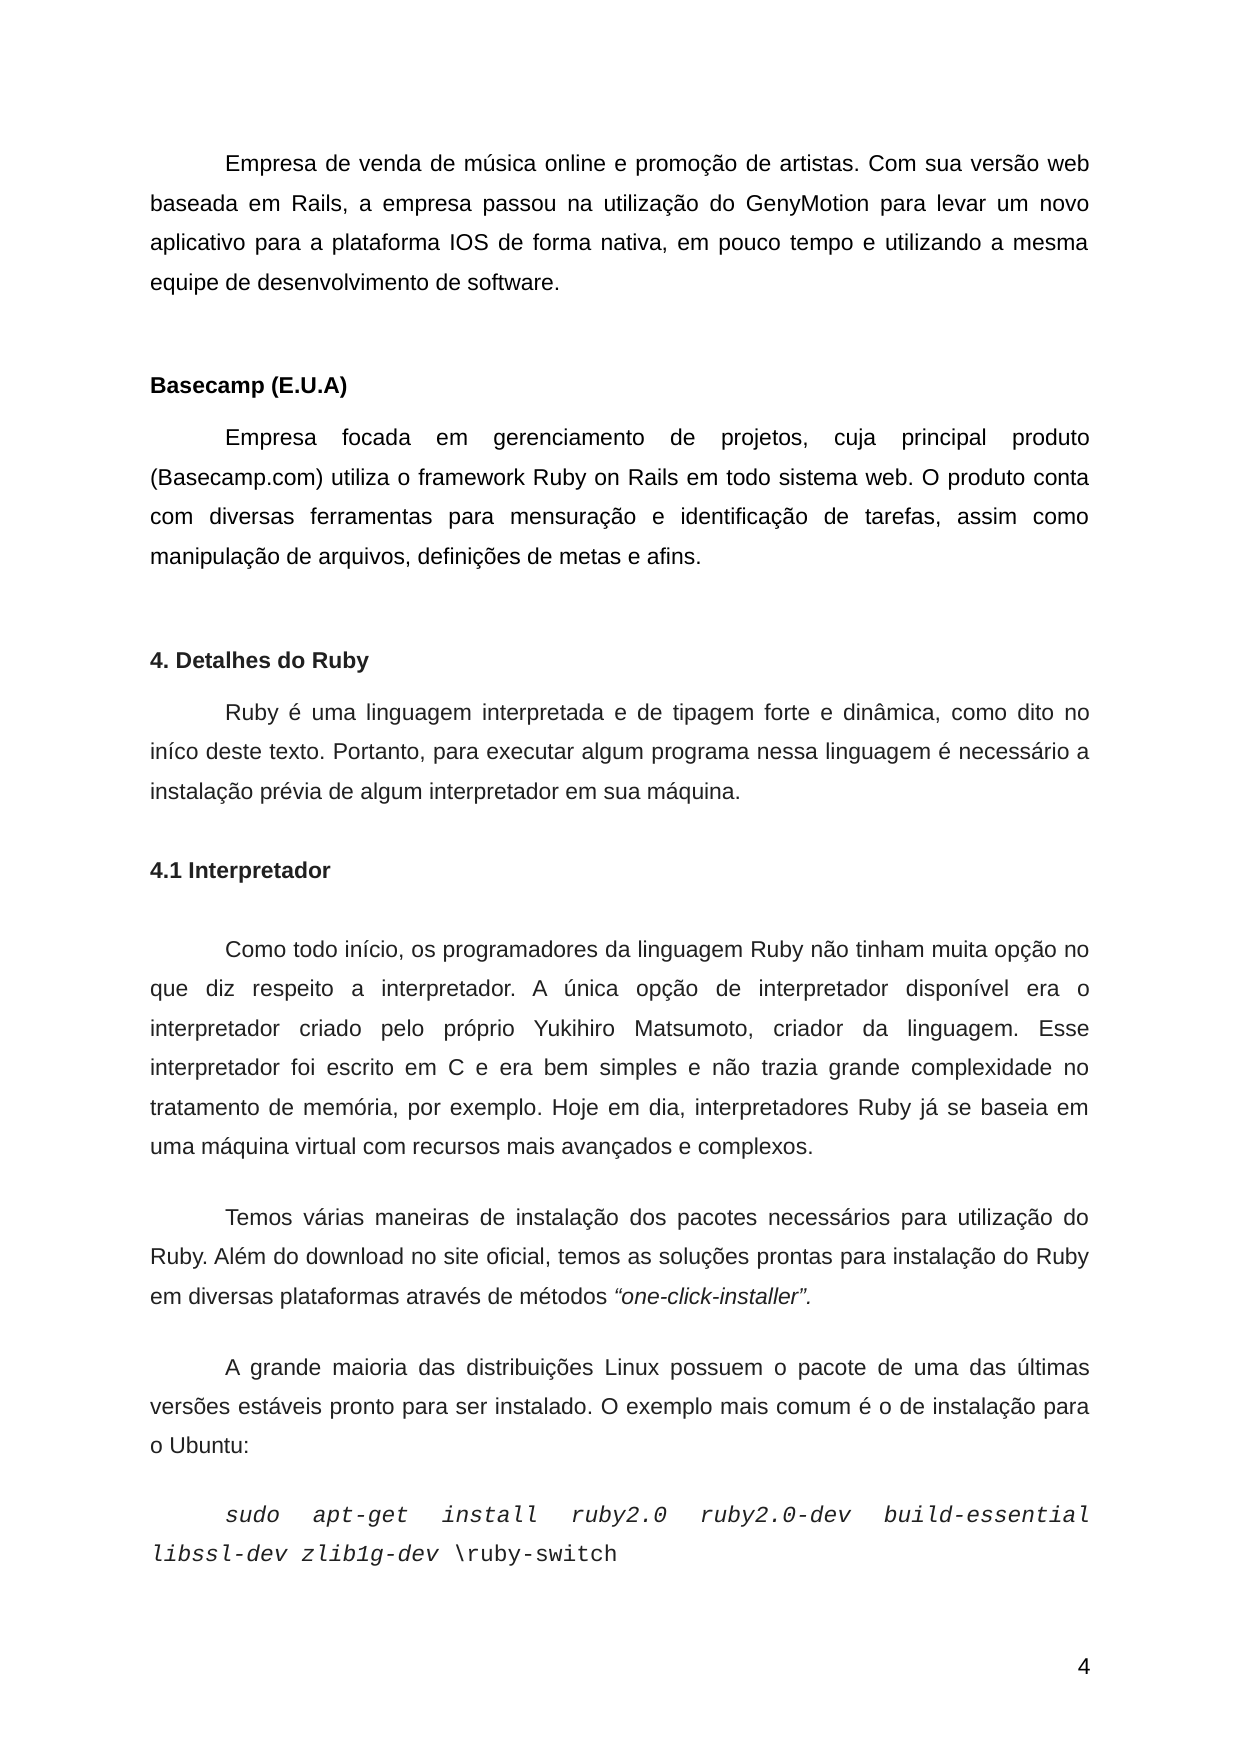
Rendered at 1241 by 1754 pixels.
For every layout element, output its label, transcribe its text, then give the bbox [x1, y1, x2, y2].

text Empresa focada em gerenciamento de projetos, cuja principal produto (Basecamp.com) utiliza o framework Ruby on Rails em todo sistema web. O produto conta com diversas ferramentas para mensuração e identificação de tarefas, assim como manipulação de arquivos, definições de metas e afins. [150, 424, 1090, 569]
text Temos várias maneiras de instalação dos pacotes necessários para utilização do Ruby. Além do download no site oficial, temos as soluções prontas para instalação do Ruby em diversas plataformas através de métodos “one-click-installer”. [150, 1204, 1090, 1309]
text Como todo início, os programadores da linguagem Ruby não tinham muita opção no que diz respeito a interpretador. A única opção de interpretador disponível era o interpretador criado pelo próprio Yukihiro Matsumoto, criador da linguagem. Esse interpretador foi escrito em C e era bem simples e não trazia grande complexidade no tratamento de memória, por exemplo. Hoje em dia, interpretadores Ruby já se baseia em uma máquina virtual com recursos mais avançados e complexos. [150, 936, 1090, 1159]
text sudo apt-get install ruby2.0 ruby2.0-dev build-essential libssl-dev zlib1g-dev \ruby-switch [150, 1503, 1090, 1568]
text Empresa de venda de música online e promoção de artistas. Com sua versão web baseada em Rails, a empresa passou na utilização do GenyMotion para levar um novo aplicativo para a plataforma IOS de forma nativa, em pouco tempo e utilizando a mesma equipe de desenvolvimento de software. [150, 150, 1090, 295]
text Ruby é uma linguagem interpretada e de tipagem forte e dinâmica, como dito no iníco deste texto. Portanto, para executar algum programa nessa linguagem é necessário a instalação prévia de algum interpretador em sua máquina. [150, 699, 1090, 804]
text 4. Detalhes do Ruby [150, 647, 1090, 673]
text A grande maioria das distribuições Linux possuem o pacote de uma das últimas versões estáveis pronto para ser instalado. O exemplo mais comum é o de instalação para o Ubuntu: [150, 1353, 1090, 1459]
text 4.1 Interpretador [150, 857, 1090, 883]
text Basecamp (E.U.A) [150, 372, 1090, 399]
